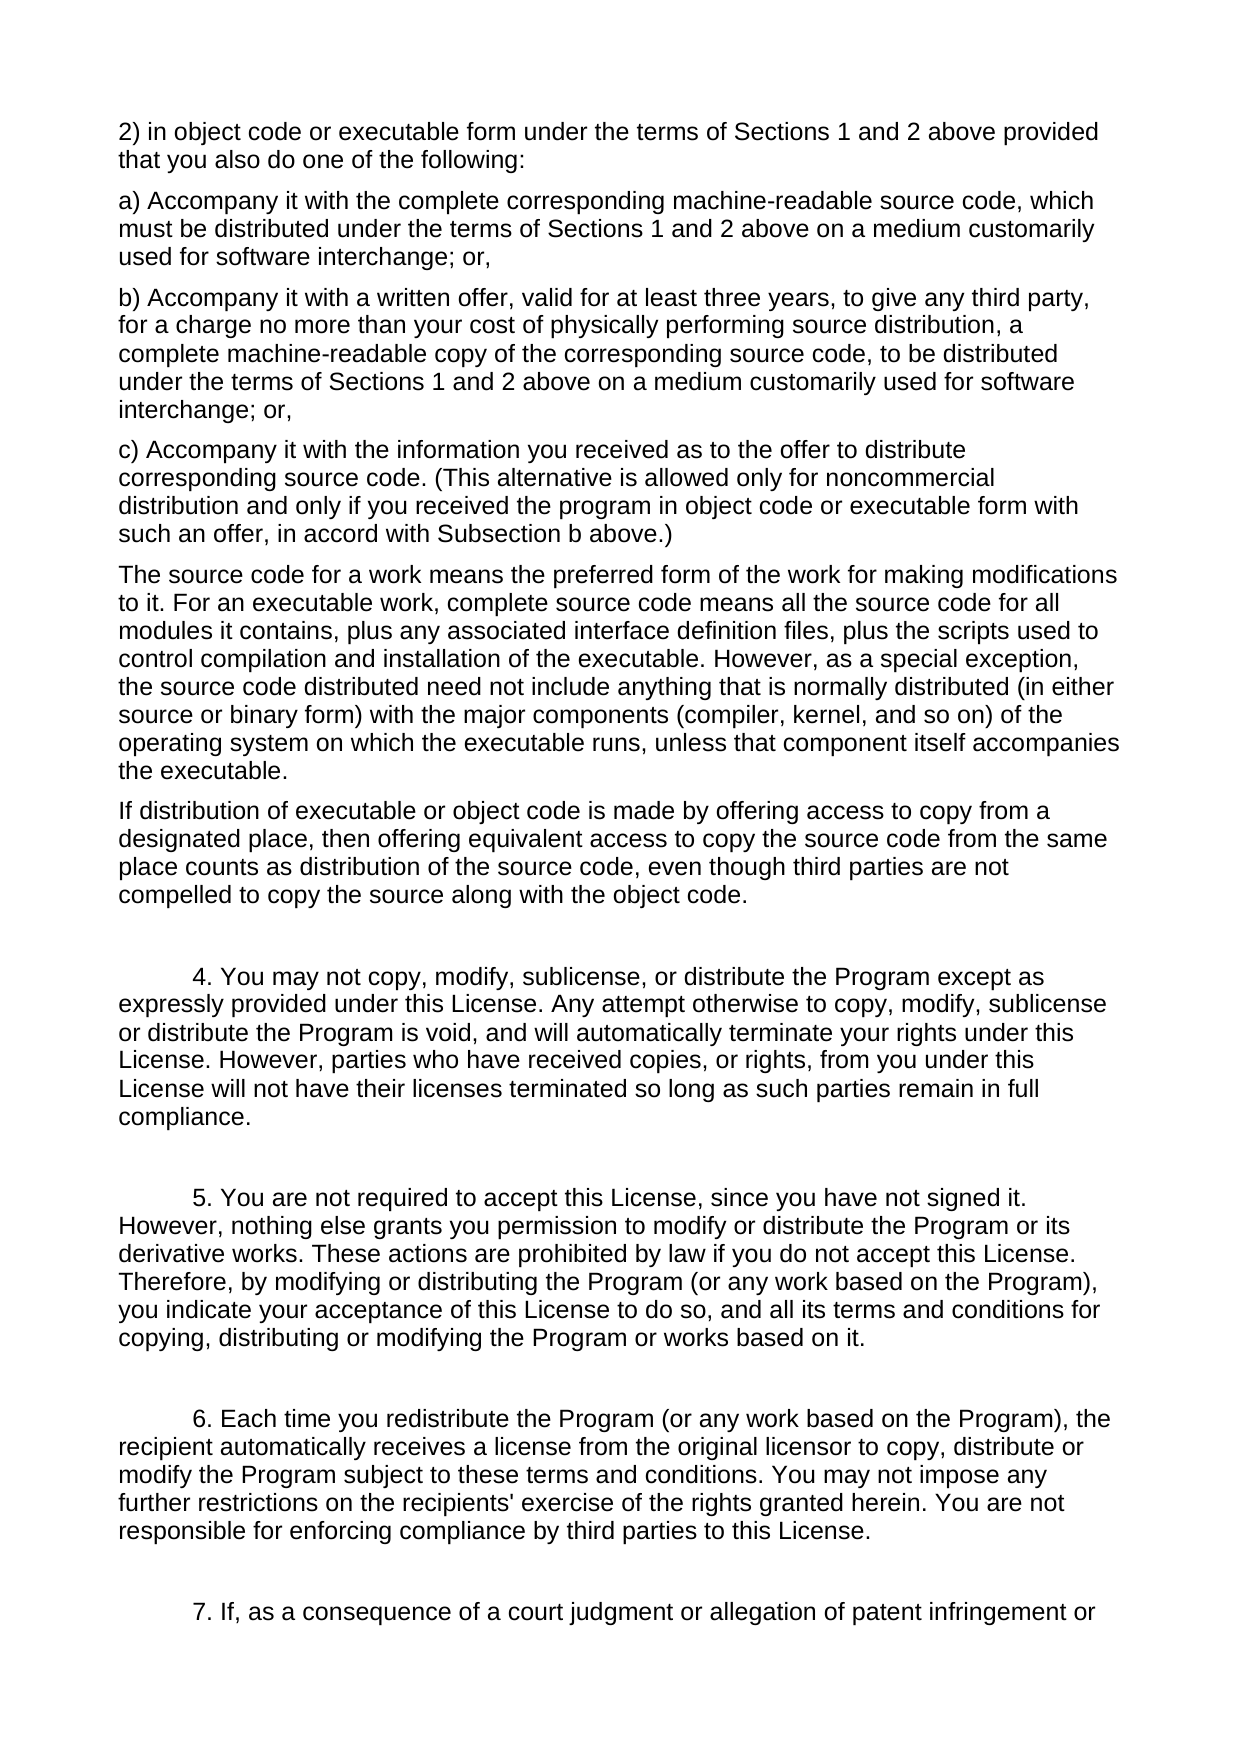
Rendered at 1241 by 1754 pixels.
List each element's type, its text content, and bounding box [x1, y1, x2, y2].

text 4. You may not copy, modify, sublicense, or distribute the Program except as expressly provided under this License. Any attempt otherwise to copy, modify, sublicense or distribute the Program is void, and will automatically terminate your rights under this License. However, parties who have received copies, or rights, from you under this License will not have their licenses terminated so long as such parties remain in full compliance. [118, 962, 1122, 1130]
text 6. Each time you redistribute the Program (or any work based on the Program), the recipient automatically receives a license from the original licensor to copy, distribute or modify the Program subject to these terms and conditions. You may not impose any further restrictions on the recipients' exercise of the rights granted herein. You are not responsible for enforcing compliance by third parties to this License. [118, 1404, 1122, 1544]
text b) Accompany it with a written offer, valid for at least three years, to give any third party, for a charge no more than your cost of physically performing source distribution, a complete machine-readable copy of the corresponding source code, to be distributed under the terms of Sections 1 and 2 above on a medium customarily used for software interchange; or, [118, 283, 1122, 423]
text c) Accompany it with the information you received as to the offer to distribute corresponding source code. (This alternative is allowed only for noncommercial distribution and only if you received the program in object code or executable form with such an offer, in accord with Subsection b above.) [118, 436, 1122, 548]
text a) Accompany it with the complete corresponding machine-readable source code, which must be distributed under the terms of Sections 1 and 2 above on a medium customarily used for software interchange; or, [118, 187, 1122, 271]
text 2) in object code or executable form under the terms of Sections 1 and 2 above provided that you also do one of the following: [118, 118, 1122, 174]
text The source code for a work means the preferred form of the work for making modifications to it. For an executable work, complete source code means all the source code for all modules it contains, plus any associated interface definition files, plus the scripts used to control compilation and installation of the executable. However, as a special exception, the source code distributed need not include anything that is normally distributed (in either source or binary form) with the major components (compiler, kernel, and so on) of the operating system on which the executable runs, unless that component itself accompanies the executable. [118, 560, 1122, 784]
text 5. You are not required to accept this License, since you have not signed it. However, nothing else grants you permission to modify or distribute the Program or its derivative works. These actions are prohibited by law if you do not accept this License. Therefore, by modifying or distributing the Program (or any work based on the Program), you indicate your acceptance of this License to do so, and all its terms and conditions for copying, distributing or modifying the Program or works based on it. [118, 1183, 1122, 1351]
text If distribution of executable or object code is made by offering access to copy from a designated place, then offering equivalent access to copy the source code from the same place counts as distribution of the source code, even though third parties are not compelled to copy the source along with the object code. [118, 797, 1122, 909]
text 7. If, as a consequence of a court judgment or allegation of patent infringement or [118, 1598, 1122, 1626]
